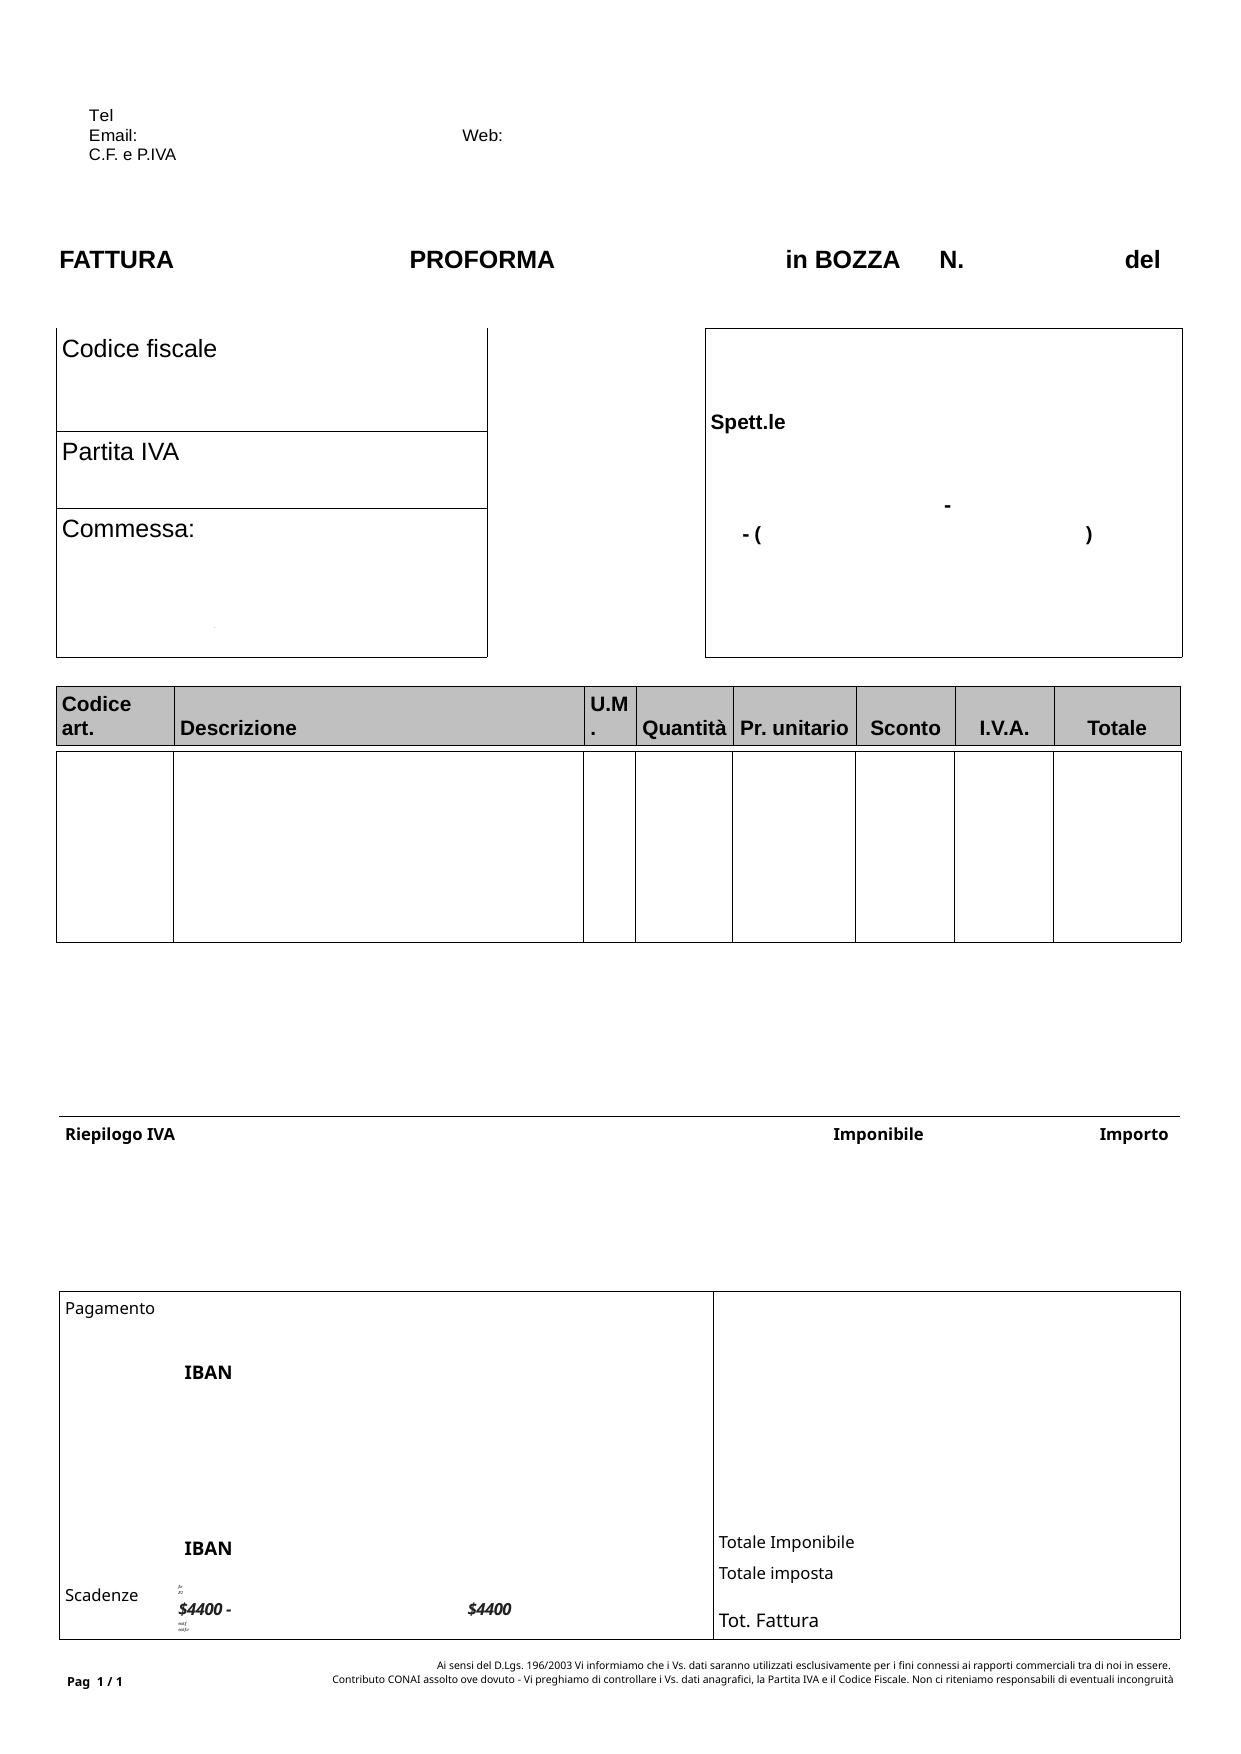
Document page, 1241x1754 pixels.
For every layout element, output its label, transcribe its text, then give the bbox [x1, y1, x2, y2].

table_cell [551, 549, 705, 657]
table_header U.M. [585, 687, 636, 745]
table_cell Commessa: [57, 509, 487, 549]
table_header <line.uos_id and line.uos_id.name or ''> [584, 752, 635, 942]
table_header <if test="line.discount != 0.00"><formatLang(line.discount)></if> [856, 752, 954, 942]
table_header [488, 328, 551, 368]
table_header <o.currency_id.symbol or ''> <line.invoice_line_tax_id and line.invoice_line_tax_id[0].description or ''> [955, 752, 1053, 942]
table_cell [56, 300, 954, 328]
text </for> [59, 948, 1181, 973]
table_cell [488, 471, 551, 508]
table_cell <o.partner_id.vat or ''> [57, 471, 487, 508]
table_header [551, 328, 705, 368]
table_cell [551, 471, 705, 508]
table_cell Partita IVA [57, 432, 487, 471]
table_header Quantità [637, 687, 733, 745]
table_header Sconto [857, 687, 955, 745]
table_cell [488, 431, 551, 471]
table_cell Spett.le <o.partner_id.name or ''> <o.partner_id.street or ''> <o.partner_id.zip or ''> - <o.partner_id.city or ''> - (<o.partner_id.state_id.code or ''>) <o.partner_id.country_id.name or ''> [706, 329, 1182, 657]
table_header I.V.A. [956, 687, 1054, 745]
table_header Pr. unitario [734, 687, 856, 745]
table_header <if test="line.quantity != 0.00"><o.currency_id.symbol or ''> <italian_number(line.price_unit, precision=2)></if> [733, 752, 855, 942]
table_cell [488, 549, 551, 657]
table_header Descrizione [175, 687, 584, 745]
text <setLang(o.company_id.partner_id.lang or 'it_IT')> [59, 221, 1181, 245]
table_cell <if test="o.origin <>''"> <o.origin or ''> </if> <if test="o.origin ==''"> <for each="ddt in invoice_tree(o.invoice_line)"> <for each="line in ddt['lines']"> <line.origin or ''>. </for> </for> </if> [57, 549, 487, 657]
table_cell [551, 431, 705, 471]
table_cell [955, 300, 1182, 328]
table_header Totale [1055, 687, 1180, 745]
table_cell <o.partner_id.fiscalcode or o.partner_id.vat or ''> [57, 369, 487, 431]
table_header <if test="line.quantity != 0.00"><o.currency_id.symbol or ''> <italian_number(line.price_subtotal, precision=2)></if> [1054, 752, 1181, 942]
text <o.comment or ''> [59, 973, 1181, 999]
table_header <if test="line.quantity != 0.00"><("%1.0f" % line.quantity) or 0.00></if> [636, 752, 732, 942]
table_cell [551, 369, 705, 431]
table_cell [488, 508, 551, 549]
table_cell [488, 369, 551, 431]
table_header <line.product_id and line.product_id.code or ''> [57, 752, 173, 942]
table_header FATTURA<if test="o.state =='proforma2'"> PROFORMA</if><if test="o.state =='draft'"> in BOZZA</if> N. <o.number or ''> del <o.date_invoice and formatLang(o.date_invoice,date=True) or ''> [56, 245, 1182, 299]
table_header <line.name or ''> [174, 752, 583, 942]
table_cell [551, 508, 705, 549]
table_header Codice fiscale [57, 328, 487, 368]
text <for each="line in o.invoice_line"> [65, 746, 1181, 751]
table_header Codice art. [57, 687, 174, 745]
